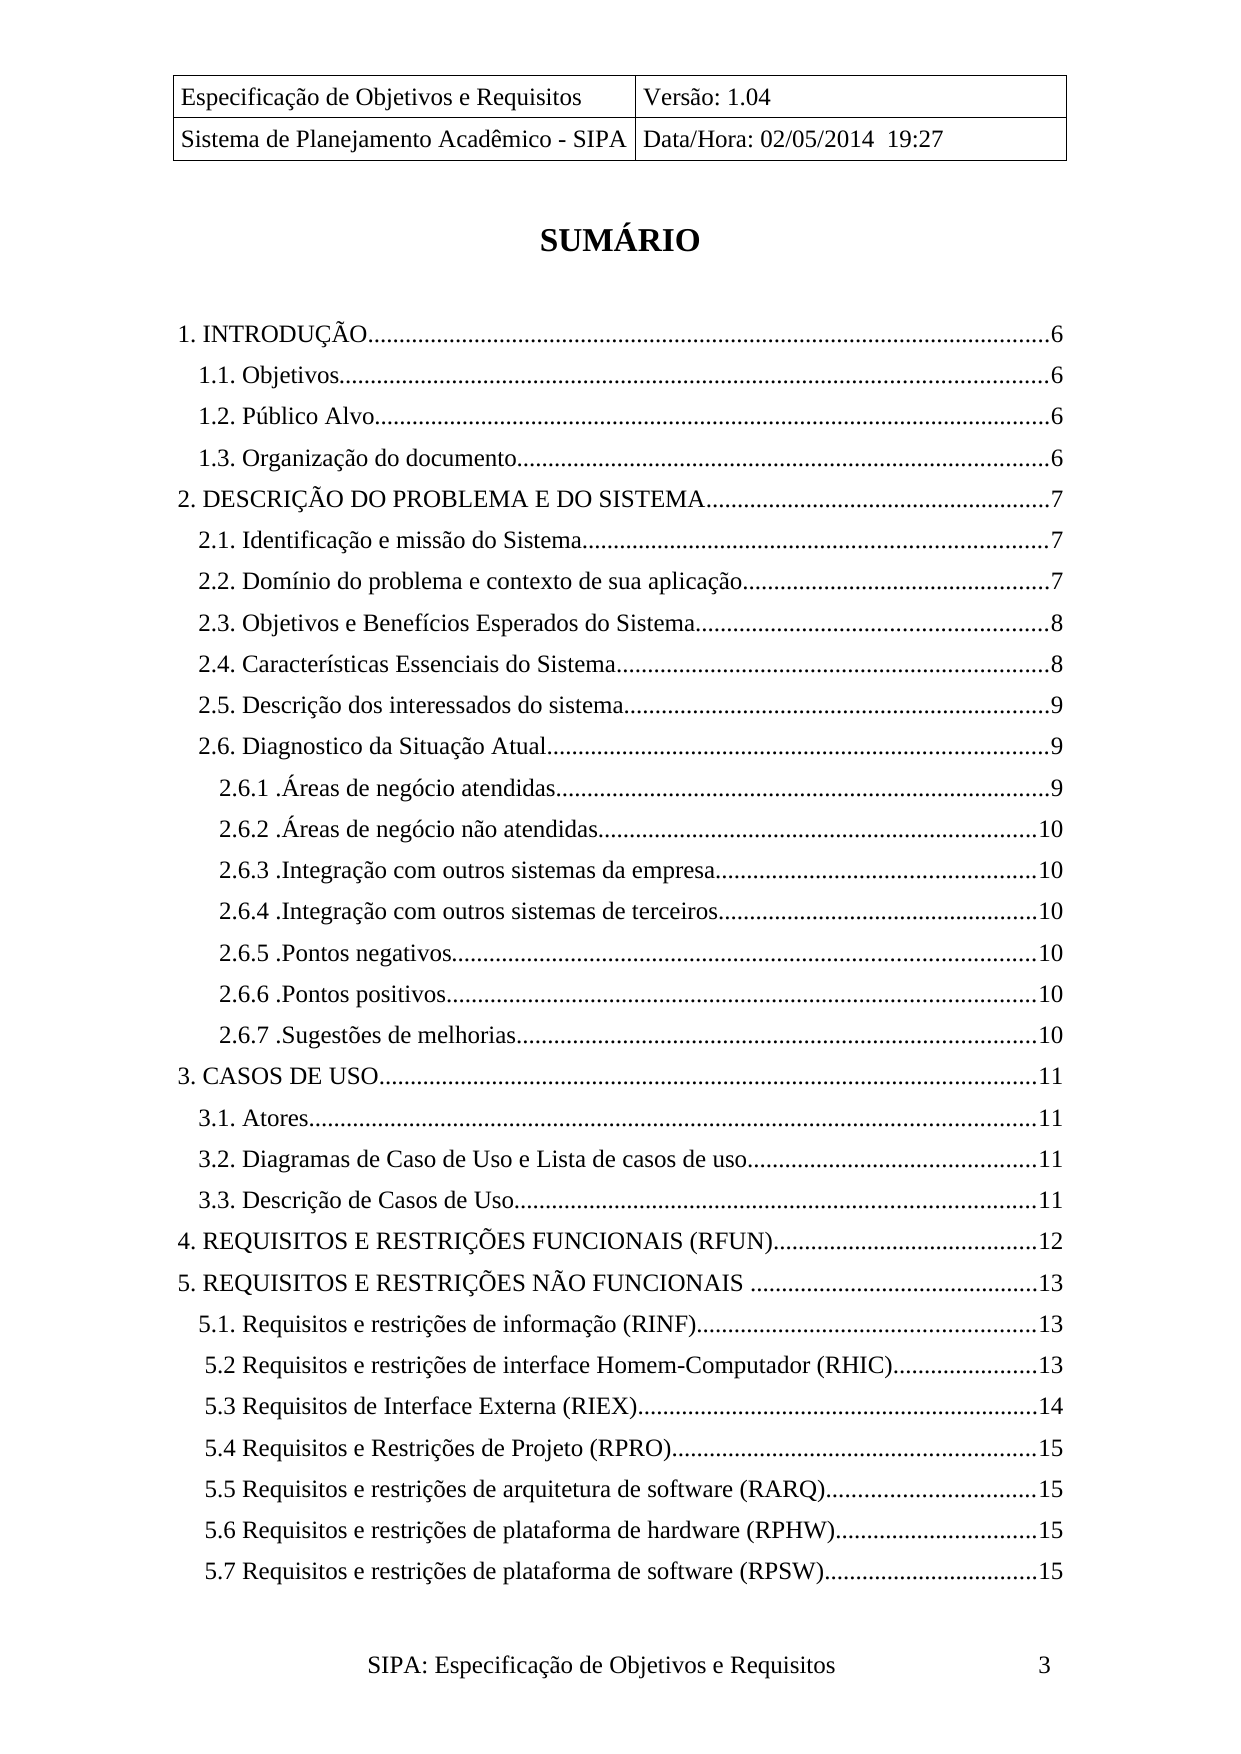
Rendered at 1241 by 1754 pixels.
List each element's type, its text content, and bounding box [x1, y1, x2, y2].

text 5.4 Requisitos e Restrições de Projeto (RPRO) 15 [198, 1433, 1063, 1461]
text 3. CASOS DE USO 11 [177, 1061, 1063, 1090]
text 5.3 Requisitos de Interface Externa (RIEX) 14 [198, 1391, 1063, 1420]
text 2.6.7 .Sugestões de melhorias 10 [219, 1020, 1063, 1049]
text 3.3. Descrição de Casos de Uso 11 [198, 1185, 1063, 1214]
text 2.6.3 .Integração com outros sistemas da empresa 10 [219, 855, 1063, 884]
text 1.2. Público Alvo 6 [198, 401, 1063, 430]
text 2.6.5 .Pontos negativos 10 [219, 938, 1063, 966]
text SUMÁRIO [177, 221, 1063, 259]
text 2.6.4 .Integração com outros sistemas de terceiros 10 [219, 896, 1063, 925]
text 5. REQUISITOS E RESTRIÇÕES NÃO FUNCIONAIS 13 [177, 1268, 1063, 1296]
text 2.6. Diagnostico da Situação Atual 9 [198, 731, 1063, 760]
text 2.6.1 .Áreas de negócio atendidas 9 [219, 773, 1063, 801]
text 2.4. Características Essenciais do Sistema 8 [198, 649, 1063, 678]
text 2.1. Identificação e missão do Sistema 7 [198, 525, 1063, 554]
text 2.3. Objetivos e Benefícios Esperados do Sistema 8 [198, 608, 1063, 636]
text 1.3. Organização do documento 6 [198, 443, 1063, 471]
text 2.5. Descrição dos interessados do sistema 9 [198, 690, 1063, 719]
text 5.6 Requisitos e restrições de plataforma de hardware (RPHW) 15 [198, 1515, 1063, 1544]
text 5.2 Requisitos e restrições de interface Homem-Computador (RHIC) 13 [198, 1350, 1063, 1379]
text 1.1. Objetivos 6 [198, 360, 1063, 389]
text 3.1. Atores 11 [198, 1103, 1063, 1131]
text 5.1. Requisitos e restrições de informação (RINF) 13 [198, 1309, 1063, 1338]
text 2.2. Domínio do problema e contexto de sua aplicação 7 [198, 566, 1063, 595]
text 5.5 Requisitos e restrições de arquitetura de software (RARQ) 15 [198, 1474, 1063, 1503]
text 4. REQUISITOS E RESTRIÇÕES FUNCIONAIS (RFUN) 12 [177, 1226, 1063, 1255]
text 5.7 Requisitos e restrições de plataforma de software (RPSW) 15 [198, 1556, 1063, 1585]
text 2.6.6 .Pontos positivos 10 [219, 979, 1063, 1008]
text 3.2. Diagramas de Caso de Uso e Lista de casos de uso 11 [198, 1144, 1063, 1173]
text 1. INTRODUÇÃO 6 [177, 319, 1063, 348]
text 2.6.2 .Áreas de negócio não atendidas 10 [219, 814, 1063, 843]
text 2. DESCRIÇÃO DO PROBLEMA E DO SISTEMA 7 [177, 484, 1063, 513]
